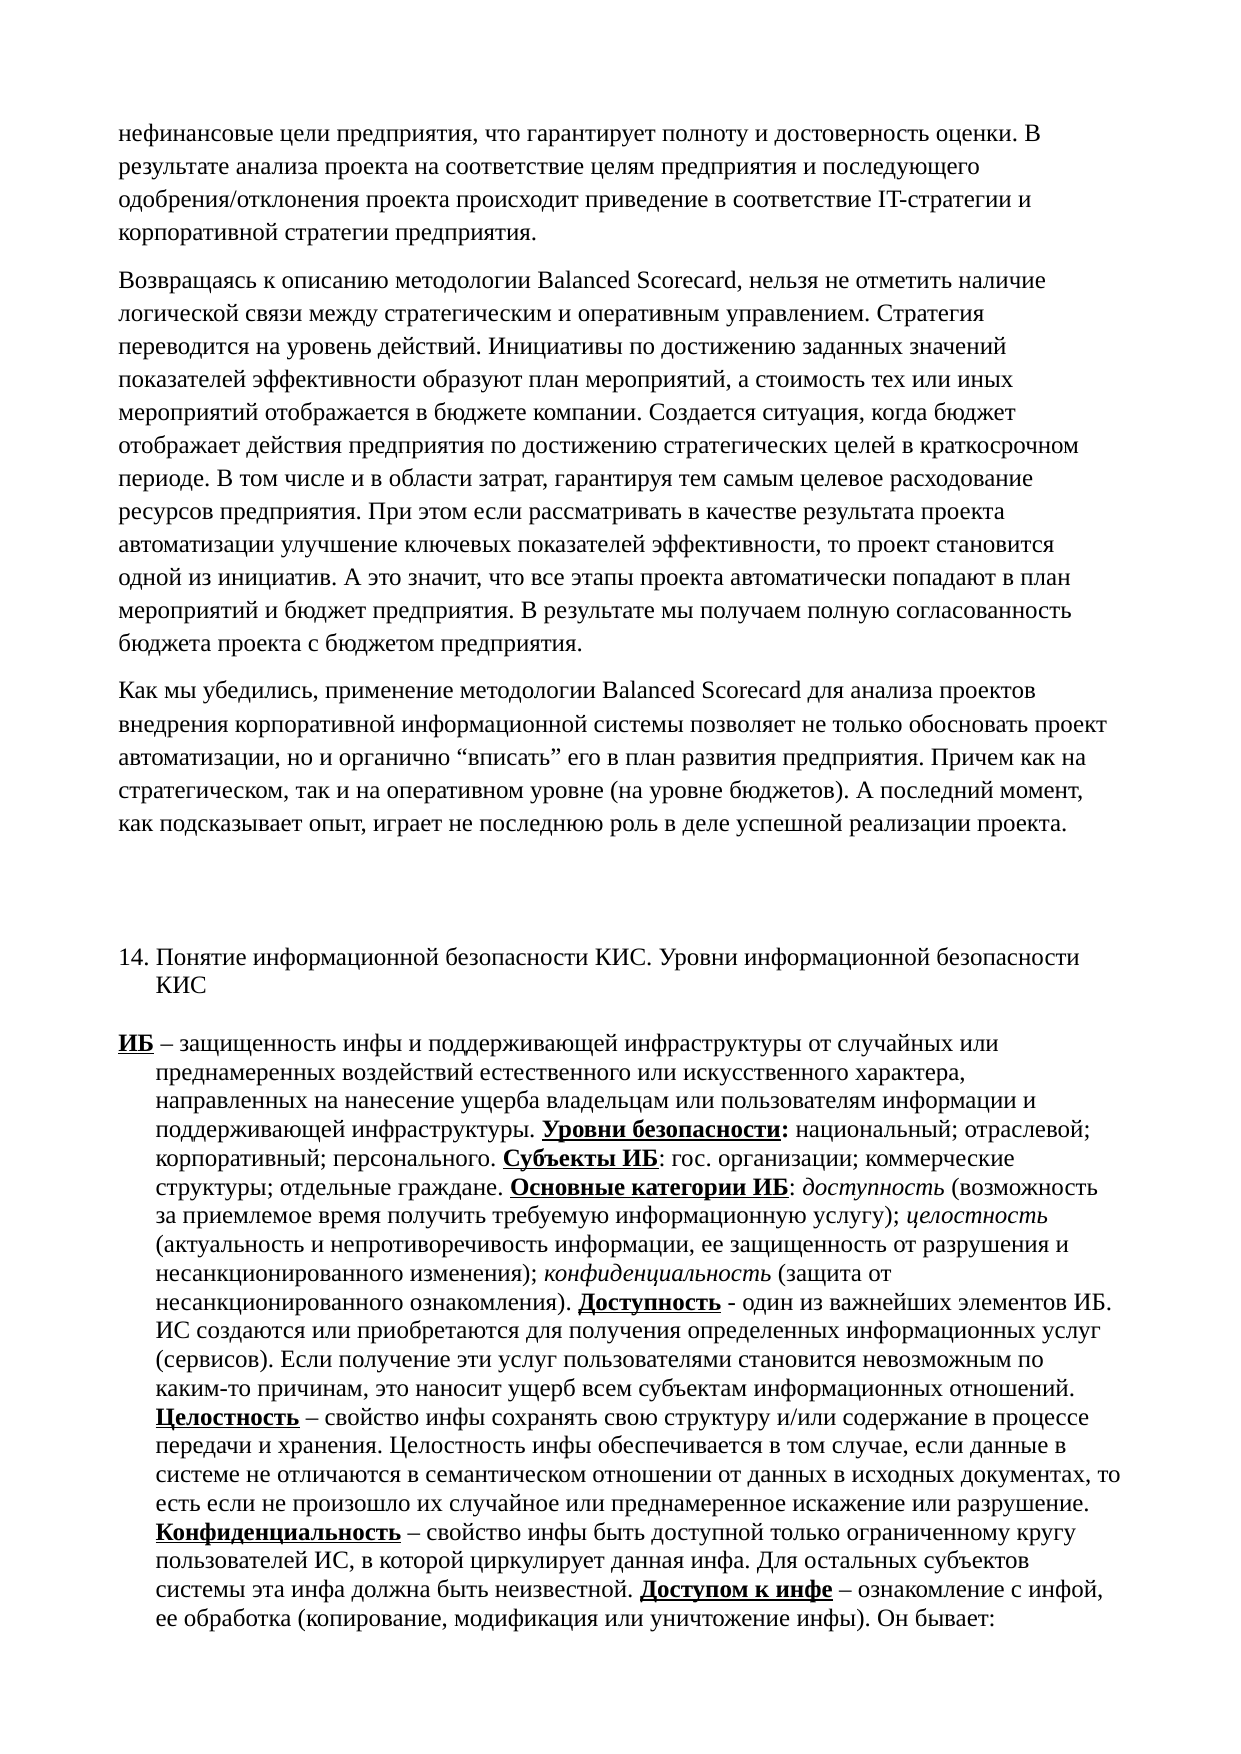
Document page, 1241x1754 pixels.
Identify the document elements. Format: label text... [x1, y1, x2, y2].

text Возвращаясь к описанию методологии Balanced Scorecard, нельзя не отметить наличие логической связи между стратегическим и оперативным управлением. Стратегия переводится на уровень действий. Инициативы по достижению заданных значений показателей эффективности образуют план мероприятий, а стоимость тех или иных мероприятий отображается в бюджете компании. Создается ситуация, когда бюджет отображает действия предприятия по достижению стратегических целей в краткосрочном периоде. В том числе и в области затрат, гарантируя тем самым целевое расходование ресурсов предприятия. При этом если рассматривать в качестве результата проекта автоматизации улучшение ключевых показателей эффективности, то проект становится одной из инициатив. А это значит, что все этапы проекта автоматически попадают в план мероприятий и бюджет предприятия. В результате мы получаем полную согласованность бюджета проекта с бюджетом предприятия. [118, 265, 1122, 657]
list Понятие информационной безопасности КИС. Уровни информационной безопасности КИС [118, 942, 1122, 999]
text нефинансовые цели предприятия, что гарантирует полноту и достоверность оценки. В результате анализа проекта на соответствие целям предприятия и последующего одобрения/отклонения проекта происходит приведение в соответствие IT-стратегии и корпоративной стратегии предприятия. [118, 118, 1122, 246]
text Как мы убедились, применение методологии Balanced Scorecard для анализа проектов внедрения корпоративной информационной системы позволяет не только обосновать проект автоматизации, но и органично “вписать” его в план развития предприятия. Причем как на стратегическом, так и на оперативном уровне (на уровне бюджетов). А последний момент, как подсказывает опыт, играет не последнюю роль в деле успешной реализации проекта. [118, 676, 1122, 836]
text ИБ – защищенность инфы и поддерживающей инфраструктуры от случайных или преднамеренных воздействий естественного или искусственного характера, направленных на нанесение ущерба владельцам или пользователям информации и поддерживающей инфраструктуры. Уровни безопасности: национальный; отраслевой; корпоративный; персонального. Субъекты ИБ: гос. организации; коммерческие структуры; отдельные граждане. Основные категории ИБ: доступность (возможность за приемлемое время получить требуемую информационную услугу); целостность (актуальность и непротиворечивость информации, ее защищенность от разрушения и несанкционированного изменения); конфиденциальность (защита от несанкционированного ознакомления). Доступность - один из важнейших элементов ИБ. ИС создаются или приобретаются для получения определенных информационных услуг (сервисов). Если получение эти услуг пользователями становится невозможным по каким-то причинам, это наносит ущерб всем субъектам информационных отношений. Целостность – свойство инфы сохранять свою структуру и/или содержание в процессе передачи и хранения. Целостность инфы обеспечивается в том случае, если данные в системе не отличаются в семантическом отношении от данных в исходных документах, то есть если не произошло их случайное или преднамеренное искажение или разрушение. Конфиденциальность – свойство инфы быть доступной только ограниченному кругу пользователей ИС, в которой циркулирует данная инфа. Для остальных субъектов системы эта инфа должна быть неизвестной. Доступом к инфе – ознакомление с инфой, ее обработка (копирование, модификация или уничтожение инфы). Он бывает: [118, 1028, 1122, 1632]
